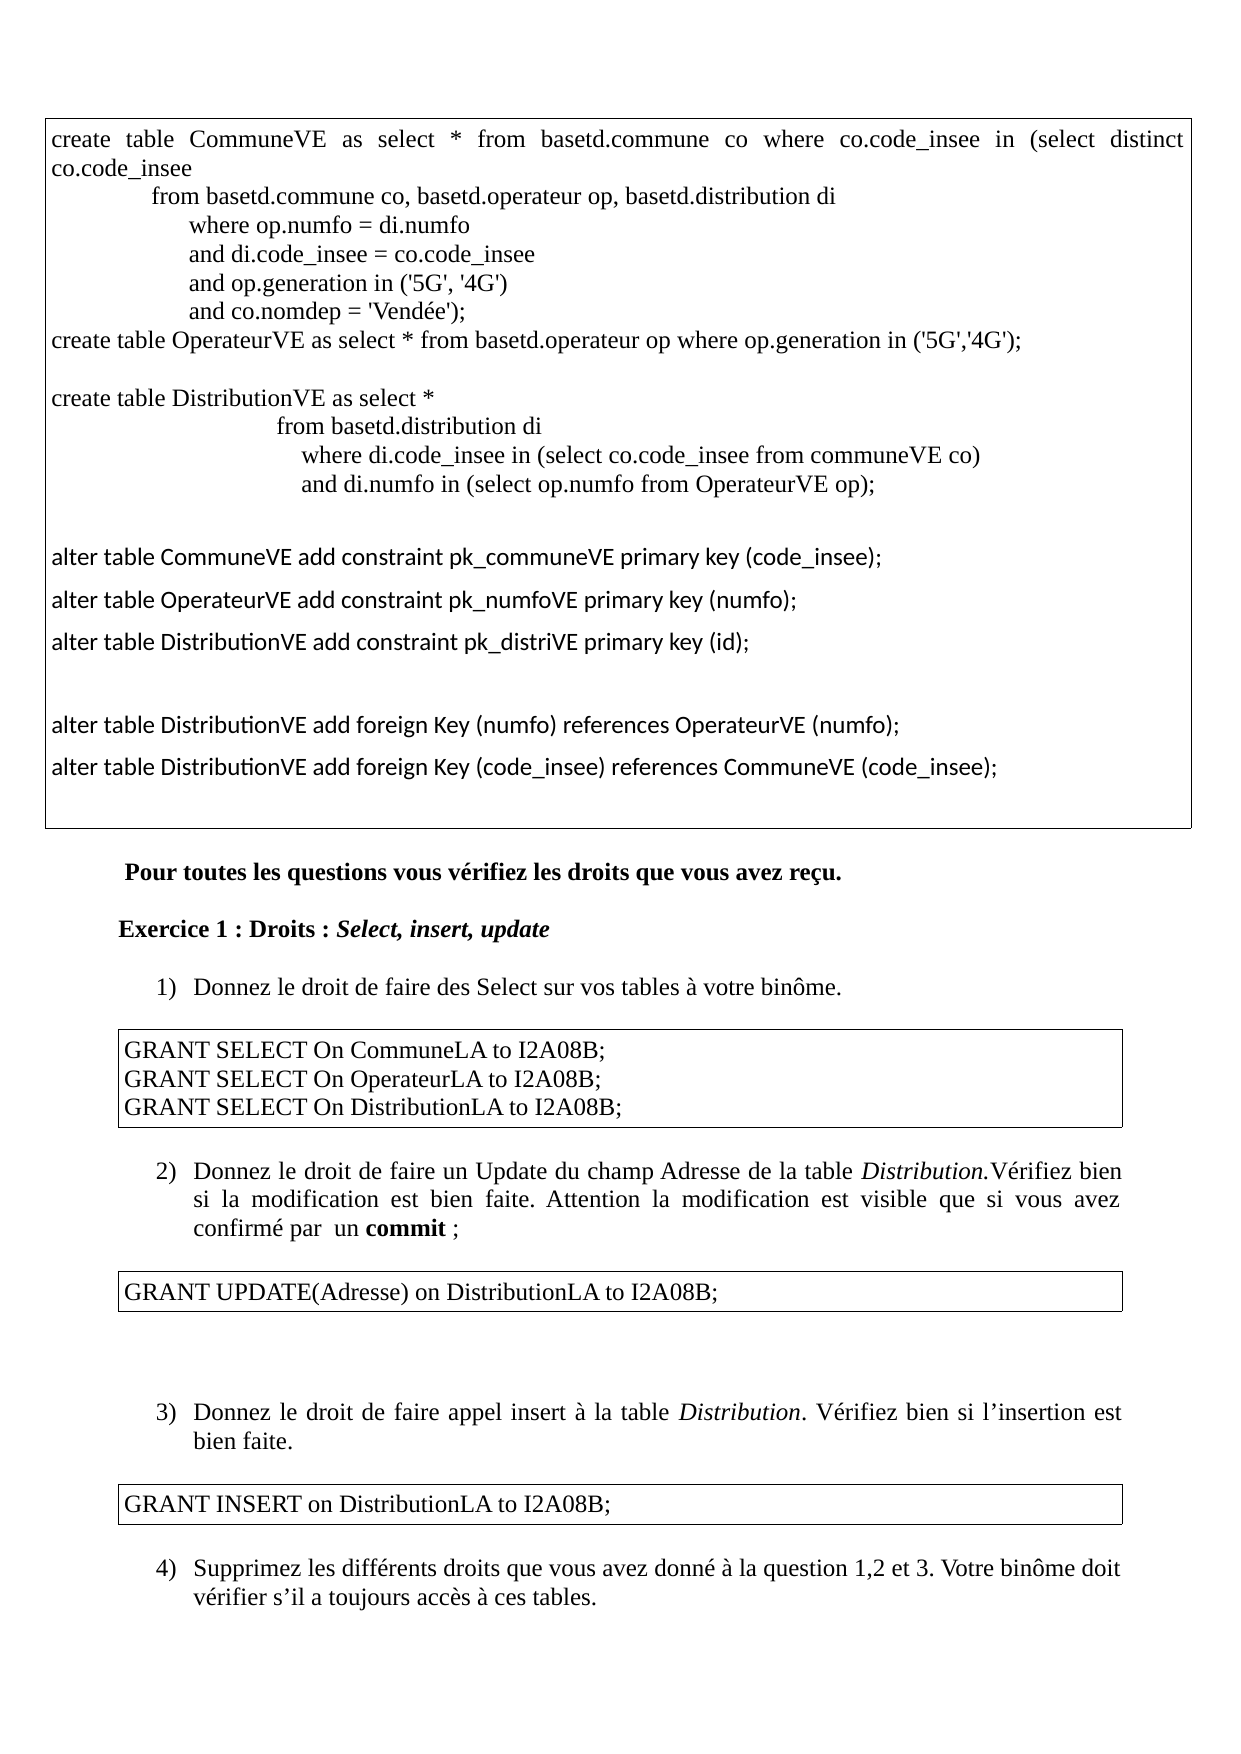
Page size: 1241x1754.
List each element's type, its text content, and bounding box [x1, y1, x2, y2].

list Donnez le droit de faire des Select sur vos tables à votre binôme. [156, 972, 1122, 1000]
text Exercice 1 : Droits : Select, insert, update [118, 914, 1122, 943]
list Supprimez les différents droits que vous avez donné à la question 1,2 et 3. Votre binôme doit vérifier s’il a toujours accès à ces tables. [156, 1553, 1122, 1610]
table_header create table CommuneVE as select * from basetd.commune co where co.code_insee in (select distinct co.code_insee from basetd.commune co, basetd.operateur op, basetd.distribution di where op.numfo = di.numfo and di.code_insee = co.code_insee and op.generation in ('5G', '4G') and co.nomdep = 'Vendée'); create table OperateurVE as select * from basetd.operateur op where op.generation in ('5G','4G'); create table DistributionVE as select * from basetd.distribution di where di.code_insee in (select co.code_insee from communeVE co) and di.numfo in (select op.numfo from OperateurVE op); alter table CommuneVE add constraint pk_communeVE primary key (code_insee); alter table OperateurVE add constraint pk_numfoVE primary key (numfo); alter table DistributionVE add constraint pk_distriVE primary key (id); alter table DistributionVE add foreign Key (numfo) references OperateurVE (numfo); alter table DistributionVE add foreign Key (code_insee) references CommuneVE (code_insee); [46, 119, 1191, 828]
table_header GRANT SELECT On CommuneLA to I2A08B; GRANT SELECT On OperateurLA to I2A08B; GRANT SELECT On DistributionLA to I2A08B; [119, 1030, 1122, 1127]
table_header GRANT INSERT on DistributionLA to I2A08B; [119, 1485, 1122, 1524]
table_header GRANT UPDATE(Adresse) on DistributionLA to I2A08B; [119, 1272, 1122, 1311]
text Pour toutes les questions vous vérifiez les droits que vous avez reçu. [118, 857, 1122, 885]
list Donnez le droit de faire appel insert à la table Distribution. Vérifiez bien si l’insertion est bien faite. [156, 1397, 1122, 1455]
list Donnez le droit de faire un Update du champ Adresse de la table Distribution.Vérifiez bien si la modification est bien faite. Attention la modification est visible que si vous avez confirmé par un commit ; [156, 1156, 1122, 1242]
